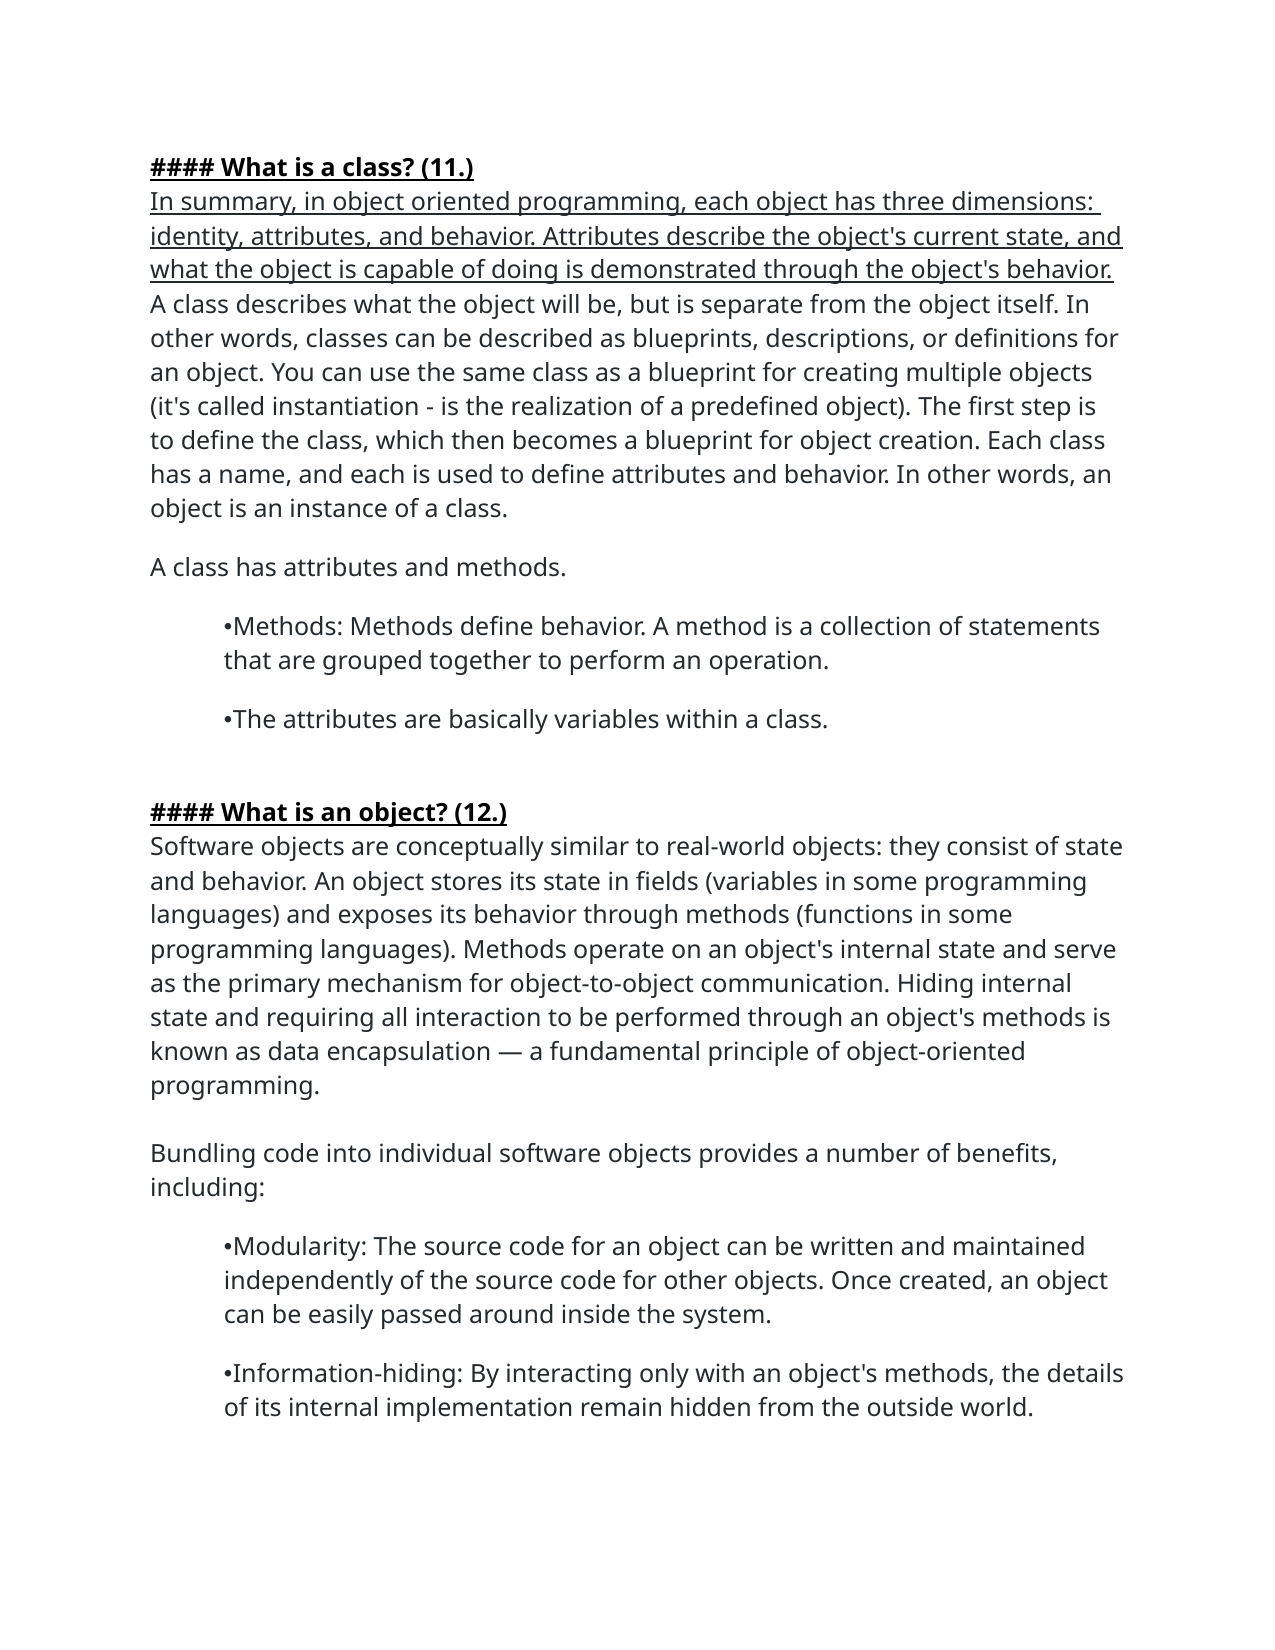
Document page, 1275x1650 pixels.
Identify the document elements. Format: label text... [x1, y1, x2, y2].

text A class describes what the object will be, but is separate from the object itself. In other words, classes can be described as blueprints, descriptions, or definitions for an object. You can use the same class as a blueprint for creating multiple objects (it's called instantiation - is the realization of a predefined object). The first step is to define the class, which then becomes a blueprint for object creation. Each class has a name, and each is used to define attributes and behavior. In other words, an object is an instance of a class. [150, 286, 1125, 525]
list Modularity: The source code for an object can be written and maintained independently of the source code for other objects. Once created, an object can be easily passed around inside the system. [150, 1229, 1125, 1331]
list The attributes are basically variables within a class. [150, 702, 1125, 736]
text A class has attributes and methods. [150, 550, 1125, 584]
list Methods: Methods define behavior. A method is a collection of statements that are grouped together to perform an operation. [150, 609, 1125, 677]
text In summary, in object oriented programming, each object has three dimensions: identity, attributes, and behavior. Attributes describe the object's current state, and what the object is capable of doing is demonstrated through the object's behavior. [150, 184, 1125, 286]
text Bundling code into individual software objects provides a number of benefits, including: [150, 1136, 1125, 1204]
text #### What is an object? (12.) [150, 795, 1125, 829]
text Software objects are conceptually similar to real-world objects: they consist of state and behavior. An object stores its state in fields (variables in some programming languages) and exposes its behavior through methods (functions in some programming languages). Methods operate on an object's internal state and serve as the primary mechanism for object-to-object communication. Hiding internal state and requiring all interaction to be performed through an object's methods is known as data encapsulation — a fundamental principle of object-oriented programming. [150, 829, 1125, 1102]
text #### What is a class? (11.) [150, 150, 1125, 184]
list Information-hiding: By interacting only with an object's methods, the details of its internal implementation remain hidden from the outside world. [150, 1356, 1125, 1424]
